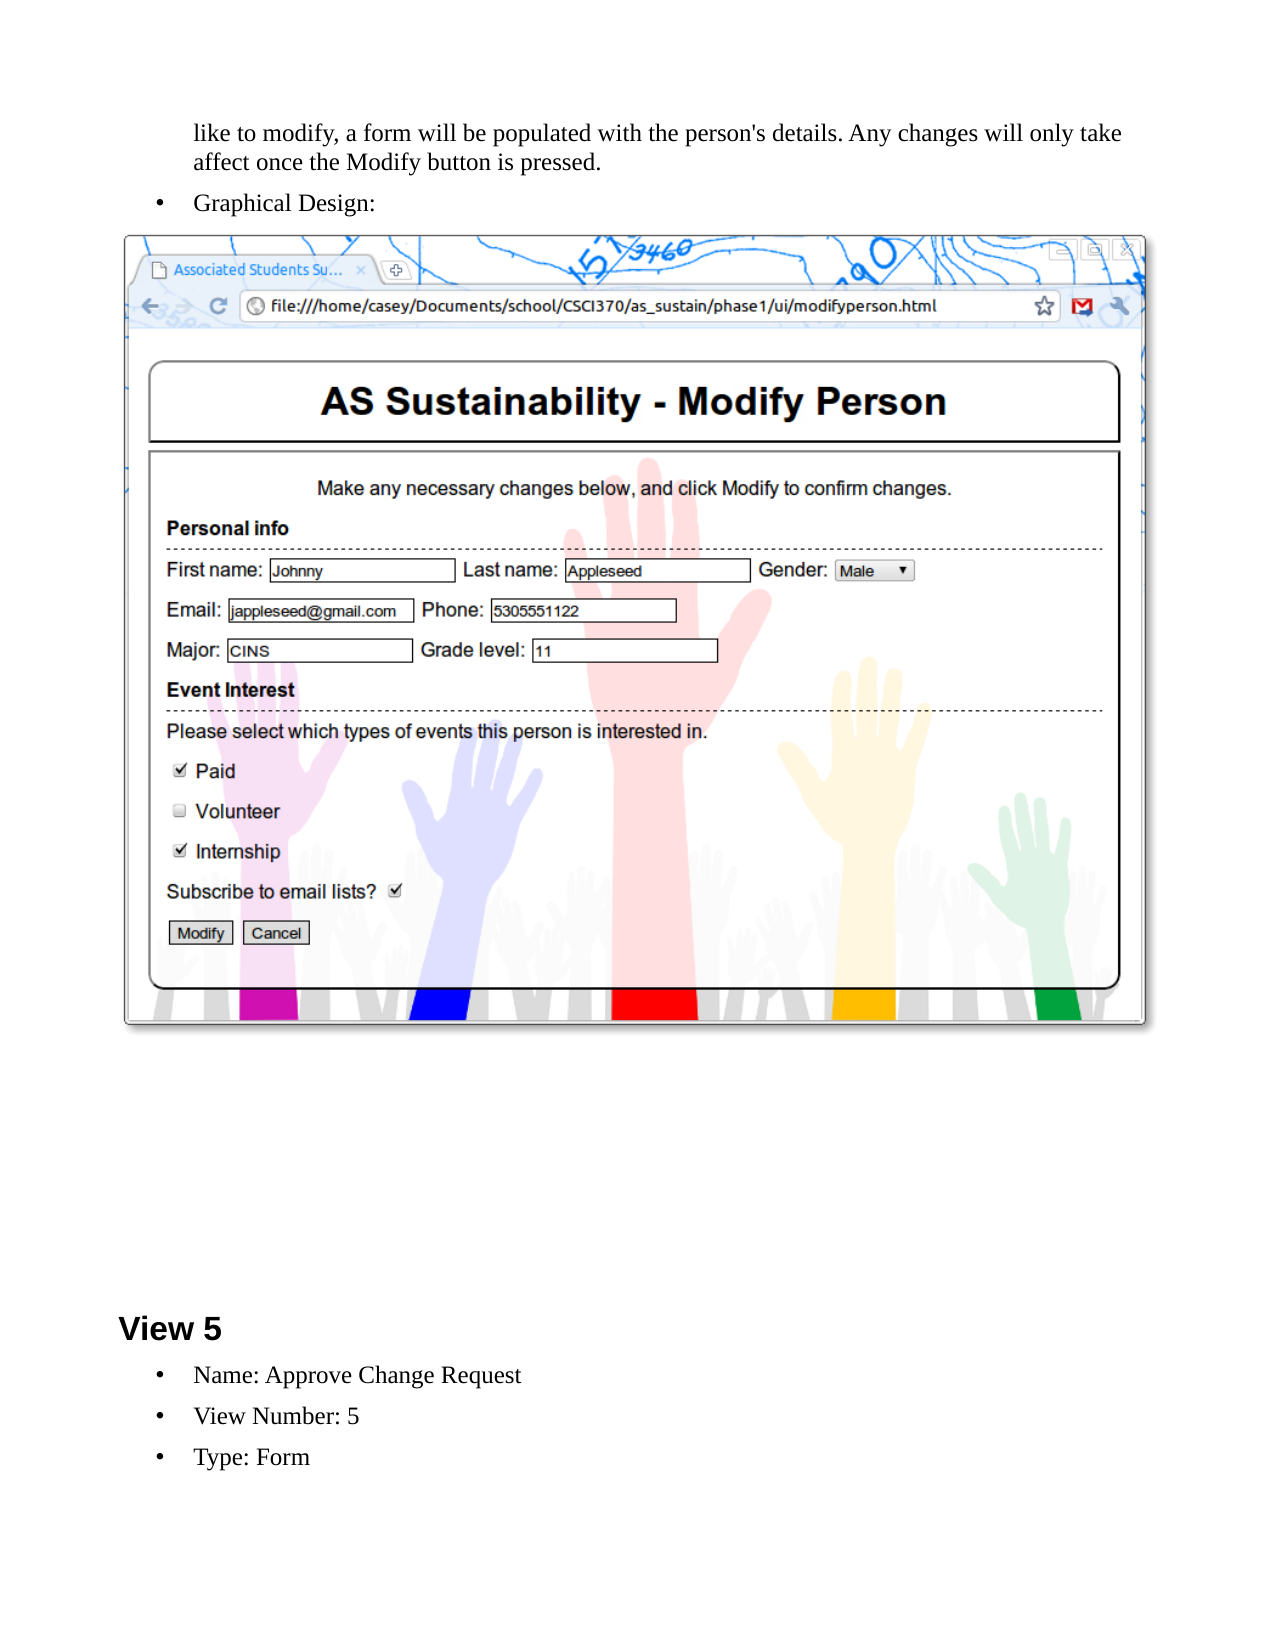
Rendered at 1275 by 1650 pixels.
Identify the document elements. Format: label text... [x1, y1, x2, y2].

list like to modify, a form will be populated with the person's details. Any changes will only take affect once the Modify button is pressed. [156, 118, 1157, 176]
subtitle View 5 [118, 1308, 1157, 1347]
list Type: Form [156, 1442, 1157, 1471]
picture [118, 229, 1157, 1036]
list Graphical Design: [156, 188, 1157, 217]
list View Number: 5 [156, 1401, 1157, 1430]
list Name: Approve Change Request [156, 1360, 1157, 1388]
